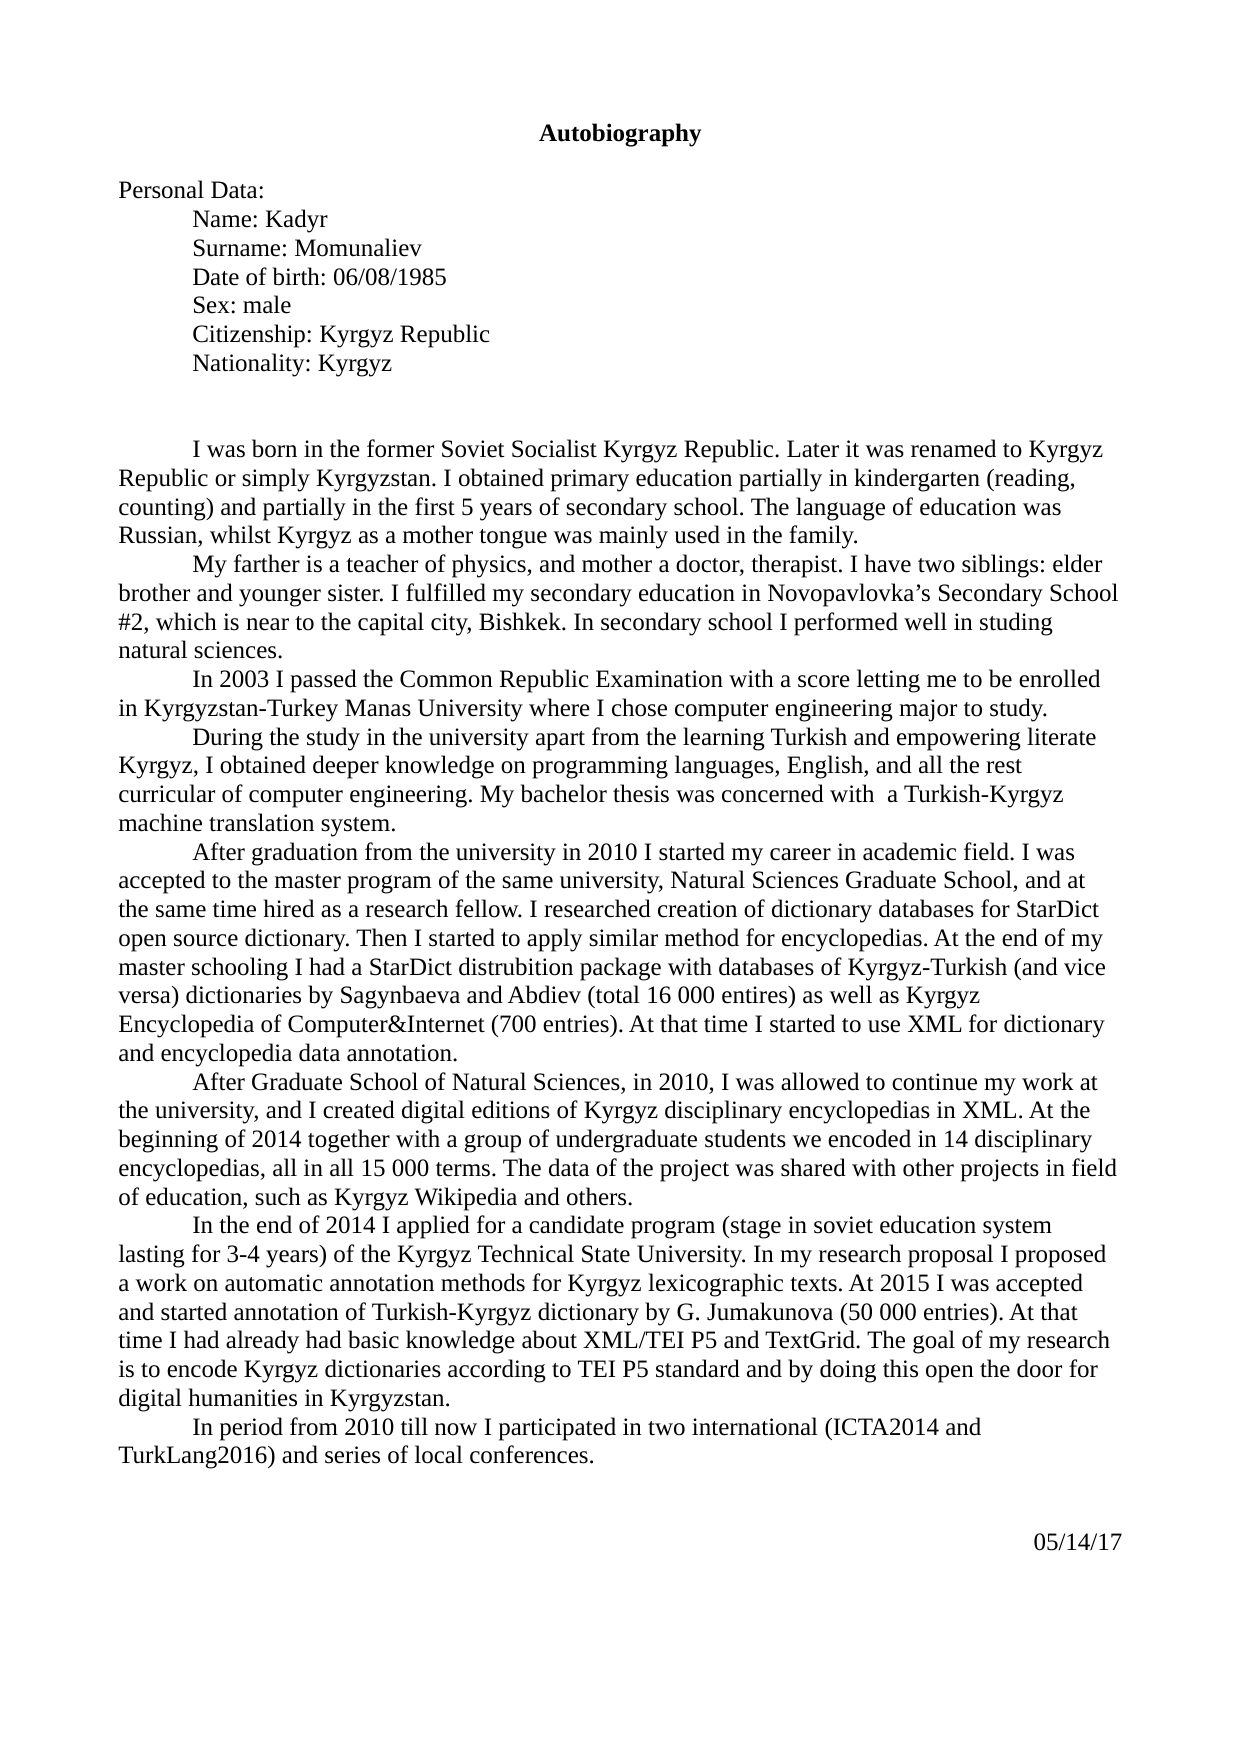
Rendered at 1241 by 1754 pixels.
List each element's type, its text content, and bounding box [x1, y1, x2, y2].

text In the end of 2014 I applied for a candidate program (stage in soviet education system lasting for 3-4 years) of the Kyrgyz Technical State University. In my research proposal I proposed a work on automatic annotation methods for Kyrgyz lexicographic texts. At 2015 I was accepted and started annotation of Turkish-Kyrgyz dictionary by G. Jumakunova (50 000 entries). At that time I had already had basic knowledge about XML/TEI P5 and TextGrid. The goal of my research is to encode Kyrgyz dictionaries according to TEI P5 standard and by doing this open the door for digital humanities in Kyrgyzstan. [118, 1211, 1122, 1412]
text In 2003 I passed the Common Republic Examination with a score letting me to be enrolled in Kyrgyzstan-Turkey Manas University where I chose computer engineering major to study. [118, 664, 1122, 722]
text Nationality: Kyrgyz [118, 348, 1122, 377]
text In period from 2010 till now I participated in two international (ICTA2014 and TurkLang2016) and series of local conferences. [118, 1412, 1122, 1469]
text Citizenship: Kyrgyz Republic [118, 319, 1122, 348]
text Sex: male [118, 291, 1122, 319]
text 05/14/17 [118, 1527, 1122, 1556]
text I was born in the former Soviet Socialist Kyrgyz Republic. Later it was renamed to Kyrgyz Republic or simply Kyrgyzstan. I obtained primary education partially in kindergarten (reading, counting) and partially in the first 5 years of secondary school. The language of education was Russian, whilst Kyrgyz as a mother tongue was mainly used in the family. [118, 434, 1122, 549]
text Date of birth: 06/08/1985 [118, 262, 1122, 291]
text After Graduate School of Natural Sciences, in 2010, I was allowed to continue my work at the university, and I created digital editions of Kyrgyz disciplinary encyclopedias in XML. At the beginning of 2014 together with a group of undergraduate students we encoded in 14 disciplinary encyclopedias, all in all 15 000 terms. The data of the project was shared with other projects in field of education, such as Kyrgyz Wikipedia and others. [118, 1067, 1122, 1211]
text During the study in the university apart from the learning Turkish and empowering literate Kyrgyz, I obtained deeper knowledge on programming languages, English, and all the rest curricular of computer engineering. My bachelor thesis was concerned with a Turkish-Kyrgyz machine translation system. [118, 722, 1122, 837]
text Autobiography [118, 118, 1122, 147]
text My farther is a teacher of physics, and mother a doctor, therapist. I have two siblings: elder brother and younger sister. I fulfilled my secondary education in Novopavlovka’s Secondary School #2, which is near to the capital city, Bishkek. In secondary school I performed well in studing natural sciences. [118, 549, 1122, 664]
text Name: Kadyr [118, 204, 1122, 233]
text Surname: Momunaliev [118, 233, 1122, 262]
text After graduation from the university in 2010 I started my career in academic field. I was accepted to the master program of the same university, Natural Sciences Graduate School, and at the same time hired as a research fellow. I researched creation of dictionary databases for StarDict open source dictionary. Then I started to apply similar method for encyclopedias. At the end of my master schooling I had a StarDict distrubition package with databases of Kyrgyz-Turkish (and vice versa) dictionaries by Sagynbaeva and Abdiev (total 16 000 entires) as well as Kyrgyz Encyclopedia of Computer&Internet (700 entries). At that time I started to use XML for dictionary and encyclopedia data annotation. [118, 837, 1122, 1067]
text Personal Data: [118, 176, 1122, 204]
